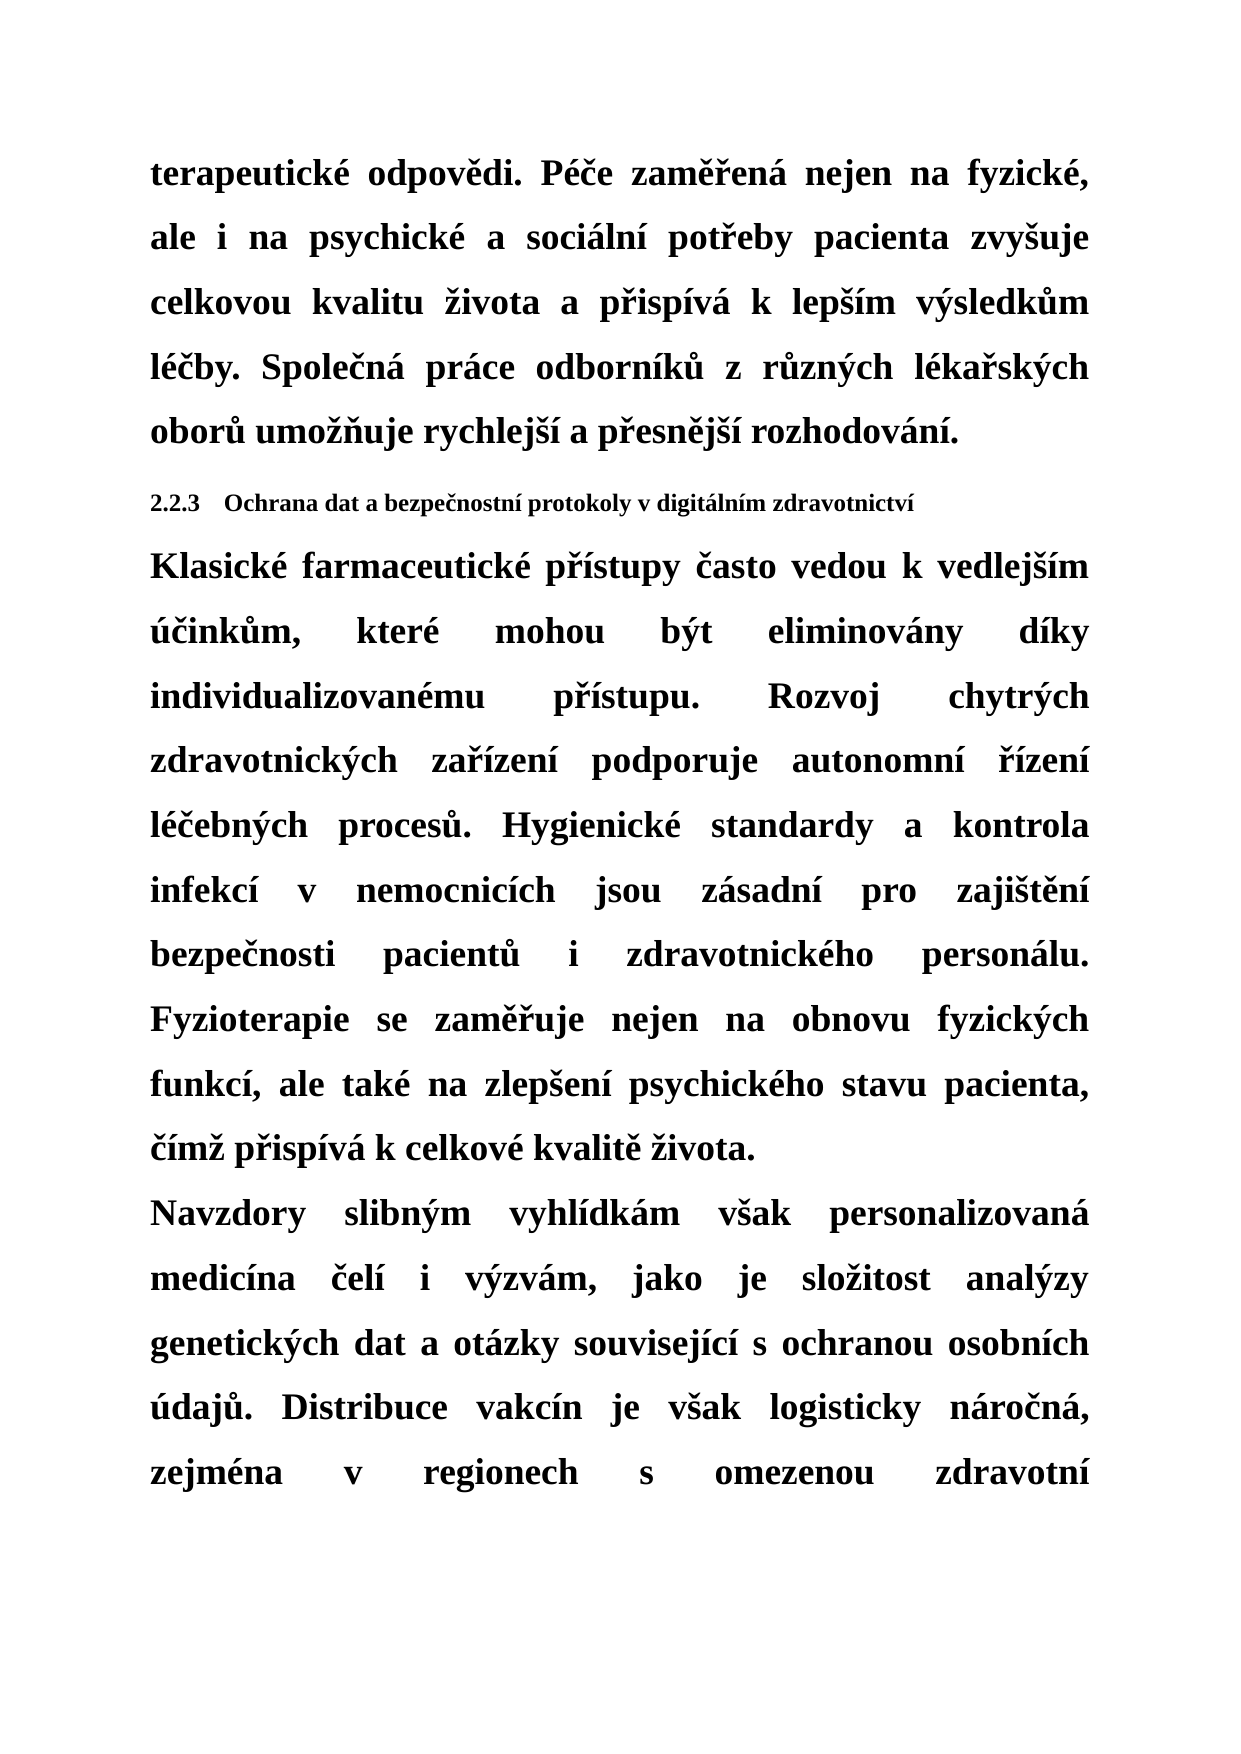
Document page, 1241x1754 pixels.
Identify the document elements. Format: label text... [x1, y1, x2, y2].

text terapeutické odpovědi. Péče zaměřená nejen na fyzické, ale i na psychické a sociální potřeby pacienta zvyšuje celkovou kvalitu života a přispívá k lepším výsledkům léčby. Společná práce odborníků z různých lékařských oborů umožňuje rychlejší a přesnější rozhodování. [150, 150, 1090, 452]
text Navzdory slibným vyhlídkám však personalizovaná medicína čelí i výzvám, jako je složitost analýzy genetických dat a otázky související s ochranou osobních údajů. Distribuce vakcín je však logisticky náročná, zejména v regionech s omezenou zdravotní [150, 1191, 1090, 1492]
text Klasické farmaceutické přístupy často vedou k vedlejším účinkům, které mohou být eliminovány díky individualizovanému přístupu. Rozvoj chytrých zdravotnických zařízení podporuje autonomní řízení léčebných procesů. Hygienické standardy a kontrola infekcí v nemocnicích jsou zásadní pro zajištění bezpečnosti pacientů i zdravotnického personálu. Fyzioterapie se zaměřuje nejen na obnovu fyzických funkcí, ale také na zlepšení psychického stavu pacienta, čímž přispívá k celkové kvalitě života. [150, 544, 1090, 1169]
subtitle Ochrana dat a bezpečnostní protokoly v digitálním zdravotnictví [150, 488, 1090, 517]
